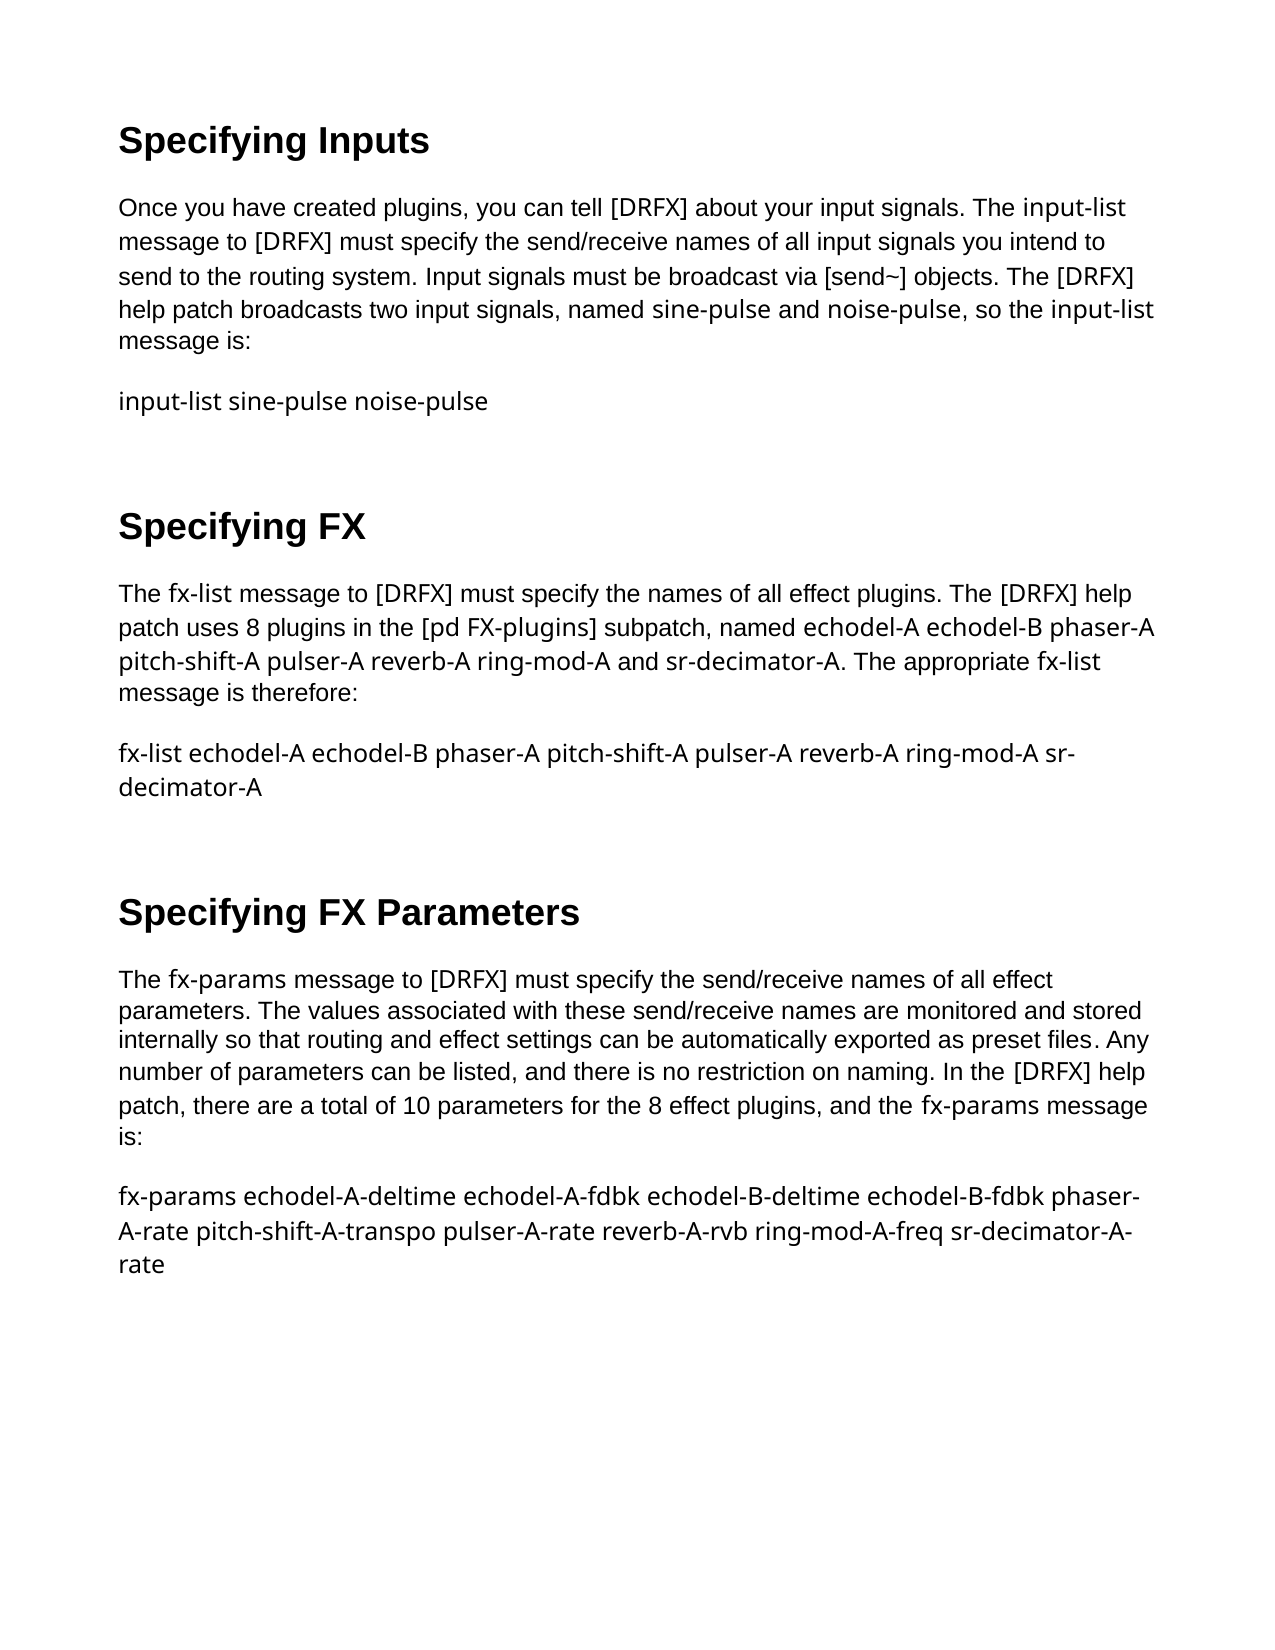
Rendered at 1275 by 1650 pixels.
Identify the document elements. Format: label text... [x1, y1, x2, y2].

text input-list sine-pulse noise-pulse [118, 384, 1157, 418]
text fx-params echodel-A-deltime echodel-A-fdbk echodel-B-deltime echodel-B-fdbk phaser-A-rate pitch-shift-A-transpo pulser-A-rate reverb-A-rvb ring-mod-A-freq sr-decimator-A-rate [118, 1179, 1157, 1281]
text Once you have created plugins, you can tell [DRFX] about your input signals. The input-list message to [DRFX] must specify the send/receive names of all input signals you intend to send to the routing system. Input signals must be broadcast via [send~] objects. The [DRFX] help patch broadcasts two input signals, named sine-pulse and noise-pulse, so the input-list message is: [118, 190, 1157, 355]
text The fx-list message to [DRFX] must specify the names of all effect plugins. The [DRFX] help patch uses 8 plugins in the [pd FX-plugins] subpatch, named echodel-A echodel-B phaser-A pitch-shift-A pulser-A reverb-A ring-mod-A and sr-decimator-A. The appropriate fx-list message is therefore: [118, 576, 1157, 707]
text Specifying FX [118, 504, 1157, 547]
text Specifying FX Parameters [118, 890, 1157, 933]
text Specifying Inputs [118, 118, 1157, 161]
text The fx-params message to [DRFX] must specify the send/receive names of all effect parameters. The values associated with these send/receive names are monitored and stored internally so that routing and effect settings can be automatically exported as preset files. Any number of parameters can be listed, and there is no restriction on naming. In the [DRFX] help patch, there are a total of 10 parameters for the 8 effect plugins, and the fx-params message is: [118, 962, 1157, 1150]
text fx-list echodel-A echodel-B phaser-A pitch-shift-A pulser-A reverb-A ring-mod-A sr-decimator-A [118, 736, 1157, 804]
